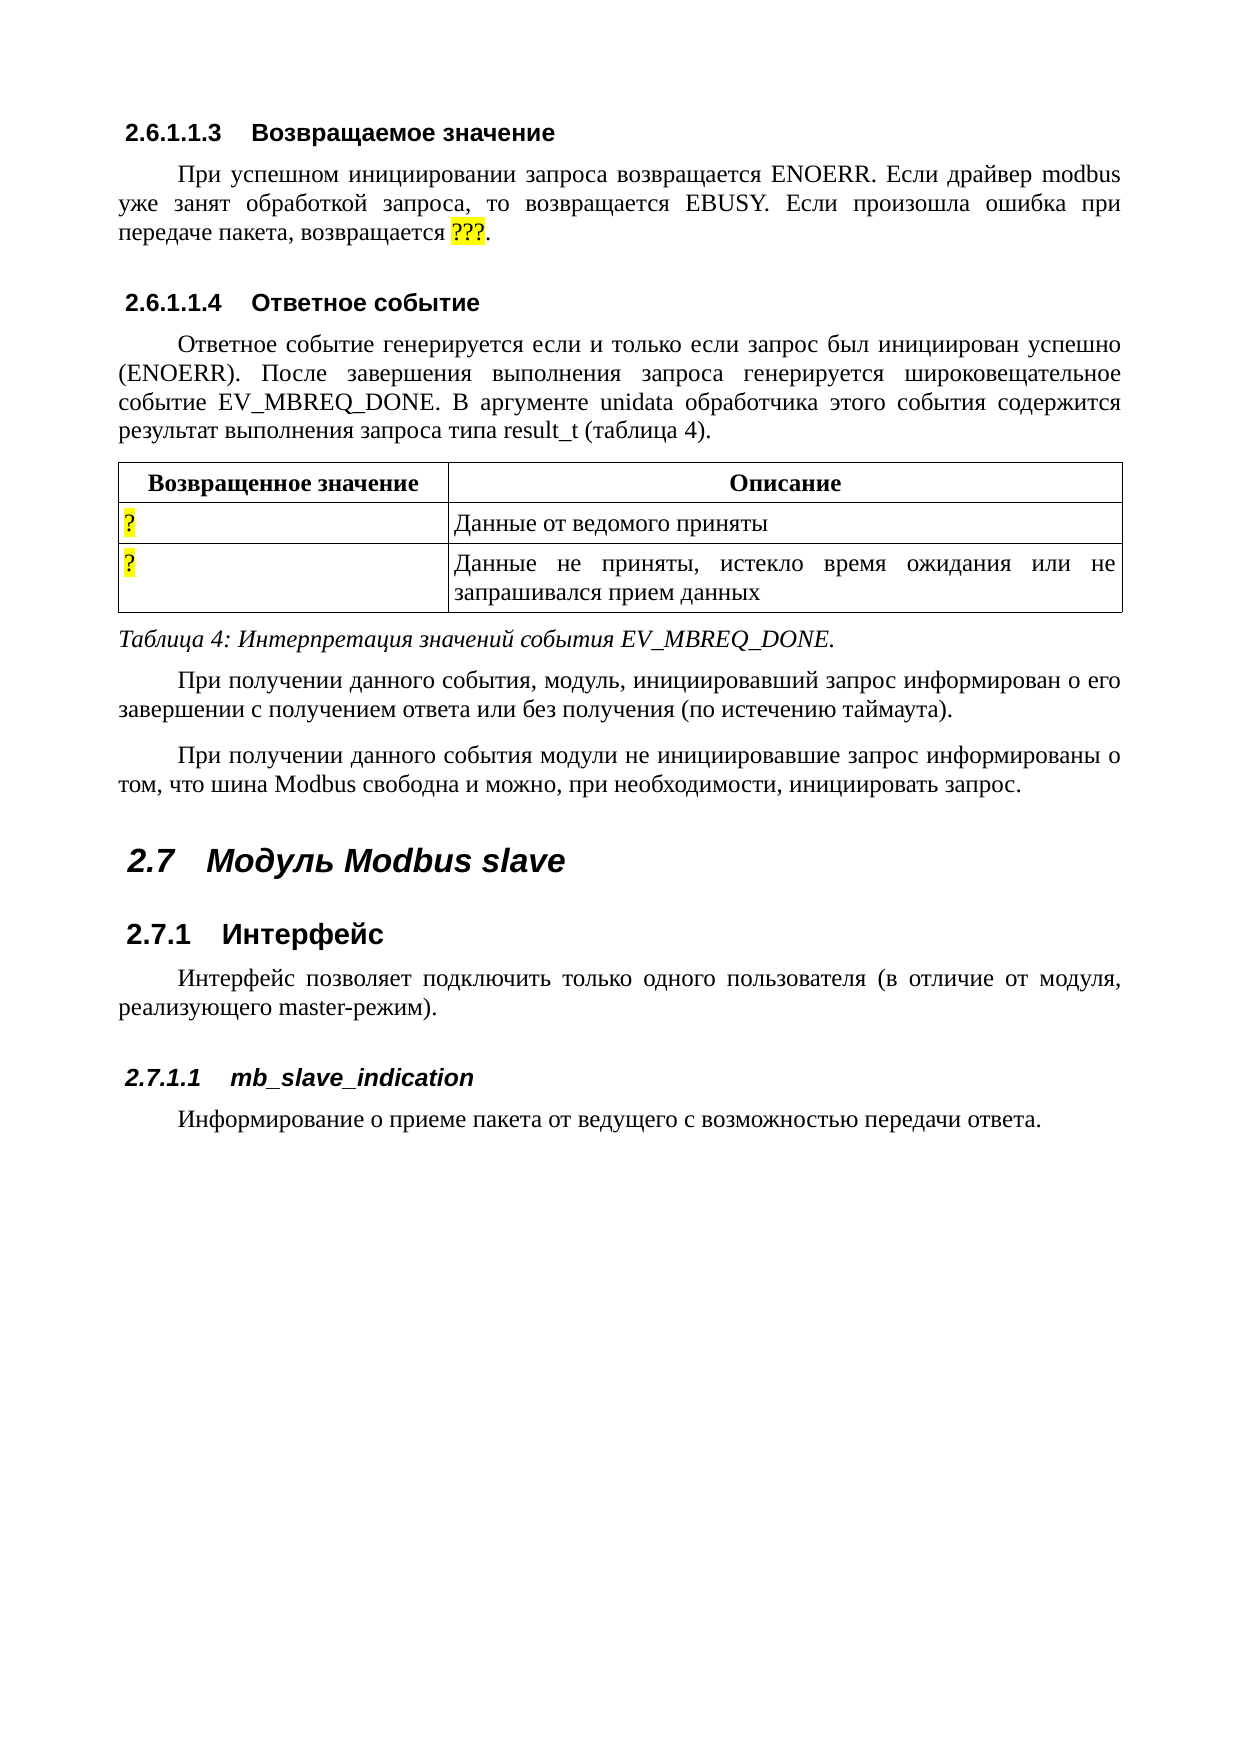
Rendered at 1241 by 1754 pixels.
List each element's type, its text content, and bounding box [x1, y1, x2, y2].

text Ответное событие генерируется если и только если запрос был инициирован успешно (ENOERR). После завершения выполнения запроса генерируется широковещательное событие EV_MBREQ_DONE. В аргументе unidata обработчика этого события содержится результат выполнения запроса типа result_t (таблица 4). [118, 329, 1122, 444]
table_cell Данные не приняты, истекло время ожидания или не запрашивался прием данных [449, 544, 1122, 612]
text Таблица 4: Интерпретация значений события EV_MBREQ_DONE. [118, 624, 1122, 653]
text Интерфейс позволяет подключить только одного пользователя (в отличие от модуля, реализующего master-режим). [118, 963, 1122, 1021]
table_header Возвращенное значение [119, 463, 448, 502]
subtitle Интерфейс [118, 917, 1122, 951]
text При получении данного события, модуль, инициировавший запрос информирован о его завершении с получением ответа или без получения (по истечению таймаута). [118, 665, 1122, 723]
subtitle Возвращаемое значение [118, 118, 1122, 147]
table_header Описание [449, 463, 1122, 502]
table_cell ? [119, 503, 448, 542]
text При успешном инициировании запроса возвращается ENOERR. Если драйвер modbus уже занят обработкой запроса, то возвращается EBUSY. Если произошла ошибка при передаче пакета, возвращается ???. [118, 159, 1122, 245]
text Информирование о приеме пакета от ведущего с возможностью передачи ответа. [118, 1104, 1122, 1133]
table_cell Данные от ведомого приняты [449, 503, 1122, 542]
subtitle Ответное событие [118, 288, 1122, 317]
text При получении данного события модули не инициировавшие запрос информированы о том, что шина Modbus свободна и можно, при необходимости, инициировать запрос. [118, 741, 1122, 798]
subtitle mb_slave_indication [118, 1063, 1122, 1092]
table_cell ? [119, 544, 448, 612]
subtitle Модуль Modbus slave [118, 841, 1122, 879]
